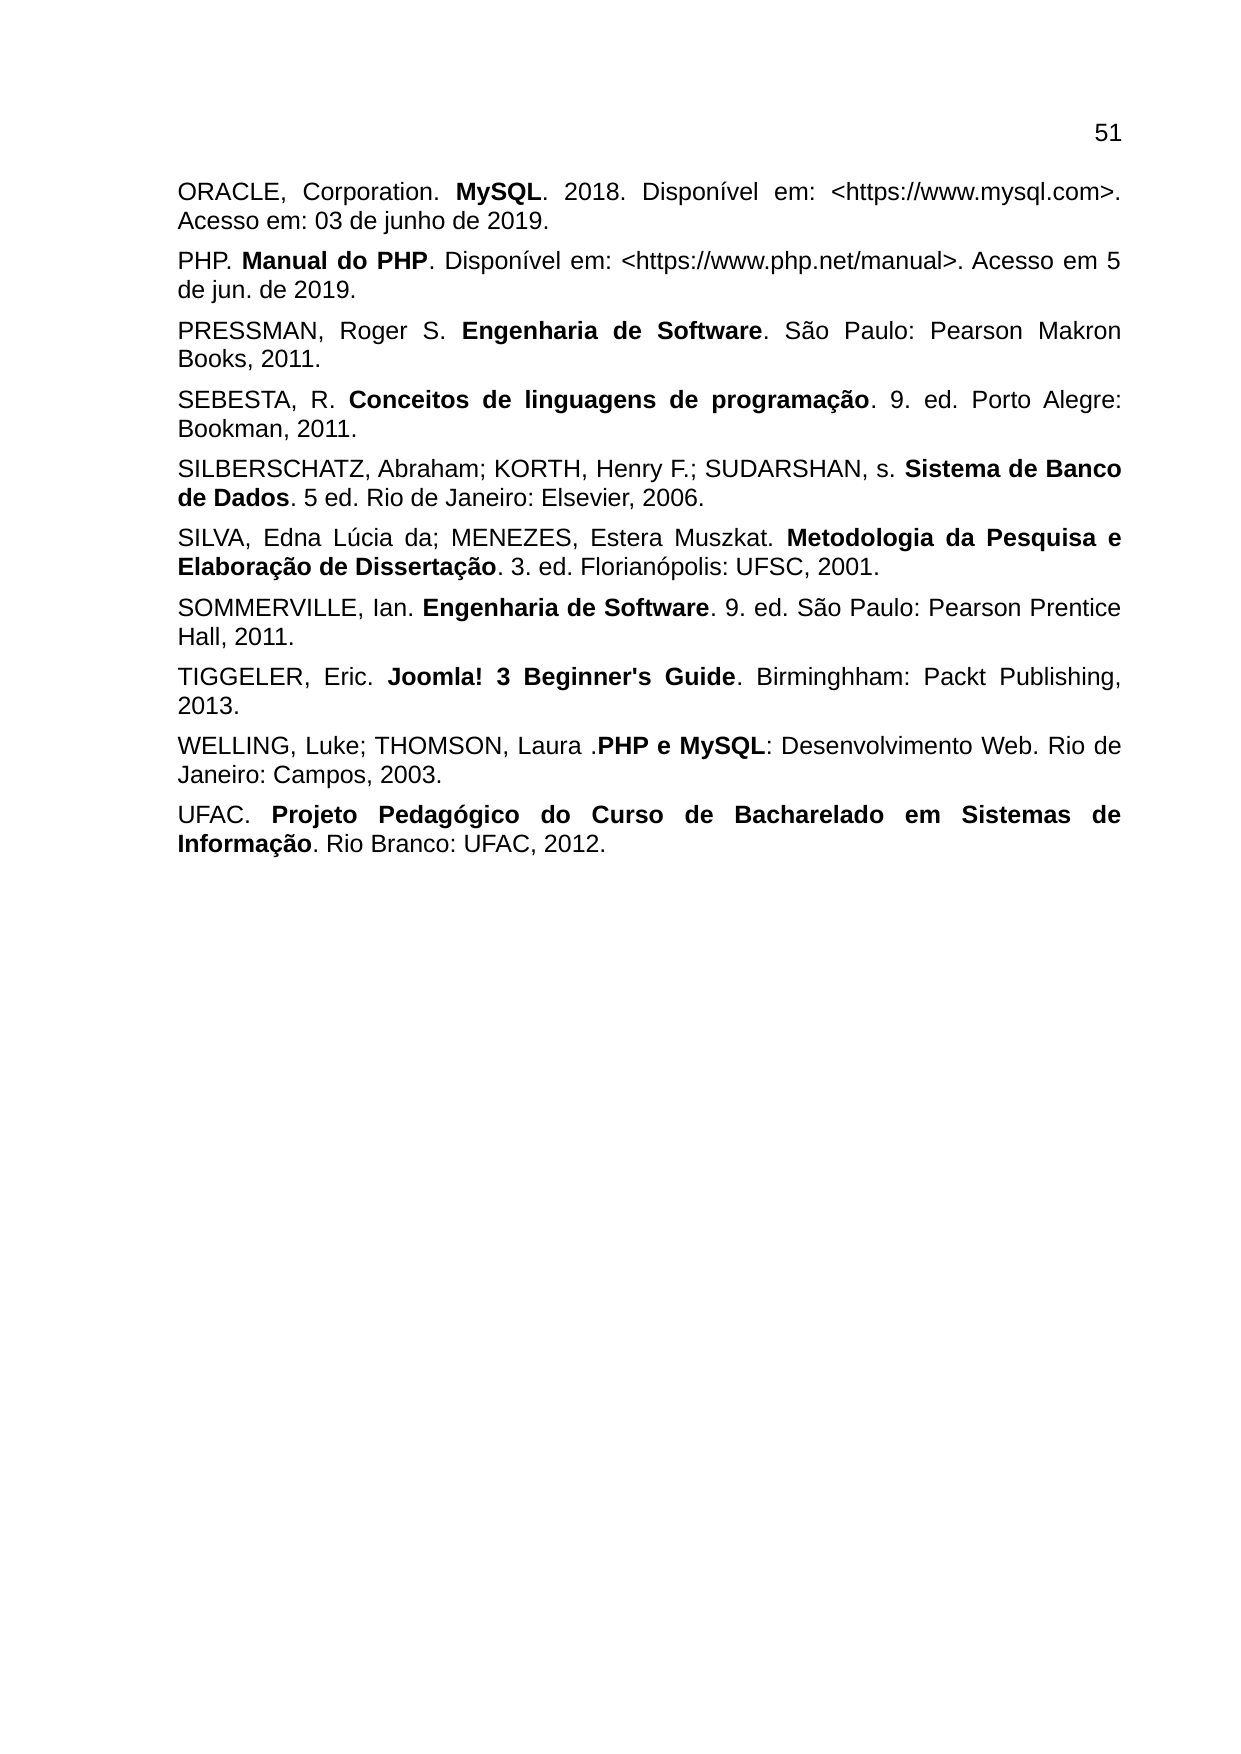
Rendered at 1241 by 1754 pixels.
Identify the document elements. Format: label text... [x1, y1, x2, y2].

text SILVA, Edna Lúcia da; MENEZES, Estera Muszkat. Metodologia da Pesquisa e Elaboração de Dissertação. 3. ed. Florianópolis: UFSC, 2001. [177, 523, 1122, 581]
text SOMMERVILLE, Ian. Engenharia de Software. 9. ed. São Paulo: Pearson Prentice Hall, 2011. [177, 593, 1122, 650]
text TIGGELER, Eric. Joomla! 3 Beginner's Guide. Birminghham: Packt Publishing, 2013. [177, 662, 1122, 719]
text SILBERSCHATZ, Abraham; KORTH, Henry F.; SUDARSHAN, s. Sistema de Banco de Dados. 5 ed. Rio de Janeiro: Elsevier, 2006. [177, 454, 1122, 512]
text PRESSMAN, Roger S. Engenharia de Software. São Paulo: Pearson Makron Books, 2011. [177, 316, 1122, 373]
text ORACLE, Corporation. MySQL. 2018. Disponível em: <https://www.mysql.com>. Acesso em: 03 de junho de 2019. [177, 177, 1122, 234]
text PHP. Manual do PHP. Disponível em: <https://www.php.net/manual>. Acesso em 5 de jun. de 2019. [177, 246, 1122, 304]
text SEBESTA, R. Conceitos de linguagens de programação. 9. ed. Porto Alegre: Bookman, 2011. [177, 385, 1122, 442]
text UFAC. Projeto Pedagógico do Curso de Bacharelado em Sistemas de Informação. Rio Branco: UFAC, 2012. [177, 801, 1122, 858]
text WELLING, Luke; THOMSON, Laura .PHP e MySQL: Desenvolvimento Web. Rio de Janeiro: Campos, 2003. [177, 731, 1122, 789]
